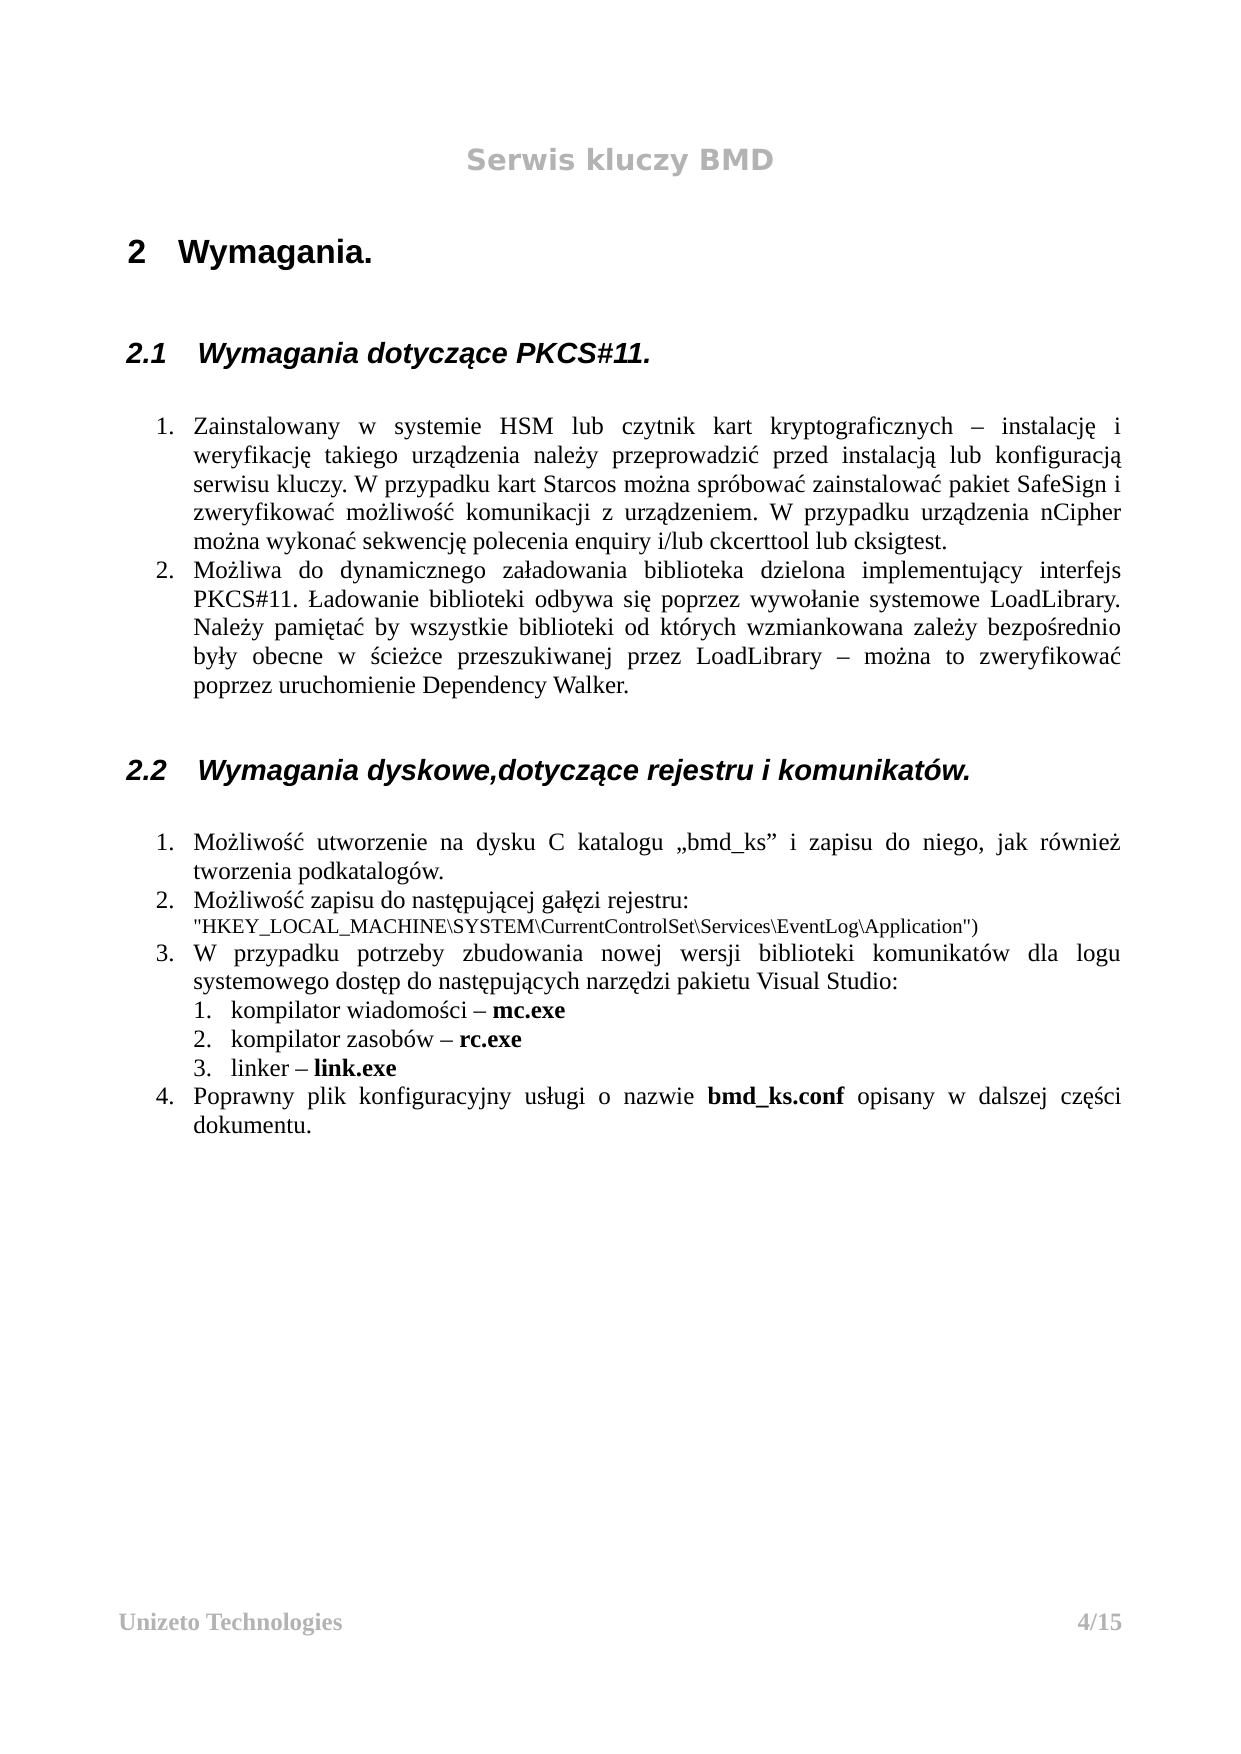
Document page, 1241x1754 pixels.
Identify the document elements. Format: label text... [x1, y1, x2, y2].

list W przypadku potrzeby zbudowania nowej wersji biblioteki komunikatów dla logu systemowego dostęp do następujących narzędzi pakietu Visual Studio: [156, 938, 1122, 995]
list linker – link.exe [193, 1053, 1122, 1081]
list "HKEY_LOCAL_MACHINE\SYSTEM\CurrentControlSet\Services\EventLog\Application") [156, 913, 1122, 938]
list kompilator wiadomości – mc.exe [193, 995, 1122, 1024]
list Możliwa do dynamicznego załadowania biblioteka dzielona implementujący interfejs PKCS#11. Ładowanie biblioteki odbywa się poprzez wywołanie systemowe LoadLibrary. Należy pamiętać by wszystkie biblioteki od których wzmiankowana zależy bezpośrednio były obecne w ścieżce przeszukiwanej przez LoadLibrary – można to zweryfikować poprzez uruchomienie Dependency Walker. [156, 555, 1122, 699]
list Możliwość zapisu do następującej gałęzi rejestru: [156, 885, 1122, 913]
subtitle Wymagania dyskowe,dotyczące rejestru i komunikatów. [118, 752, 1122, 786]
subtitle Wymagania. [118, 232, 1122, 270]
list Poprawny plik konfiguracyjny usługi o nazwie bmd_ks.conf opisany w dalszej części dokumentu. [156, 1081, 1122, 1139]
list Możliwość utworzenie na dysku C katalogu „bmd_ks” i zapisu do niego, jak również tworzenia podkatalogów. [156, 827, 1122, 885]
list kompilator zasobów – rc.exe [193, 1024, 1122, 1053]
subtitle Wymagania dotyczące PKCS#11. [118, 336, 1122, 370]
list Zainstalowany w systemie HSM lub czytnik kart kryptograficznych – instalację i weryfikację takiego urządzenia należy przeprowadzić przed instalacją lub konfiguracją serwisu kluczy. W przypadku kart Starcos można spróbować zainstalować pakiet SafeSign i zweryfikować możliwość komunikacji z urządzeniem. W przypadku urządzenia nCipher można wykonać sekwencję polecenia enquiry i/lub ckcerttool lub cksigtest. [156, 411, 1122, 555]
